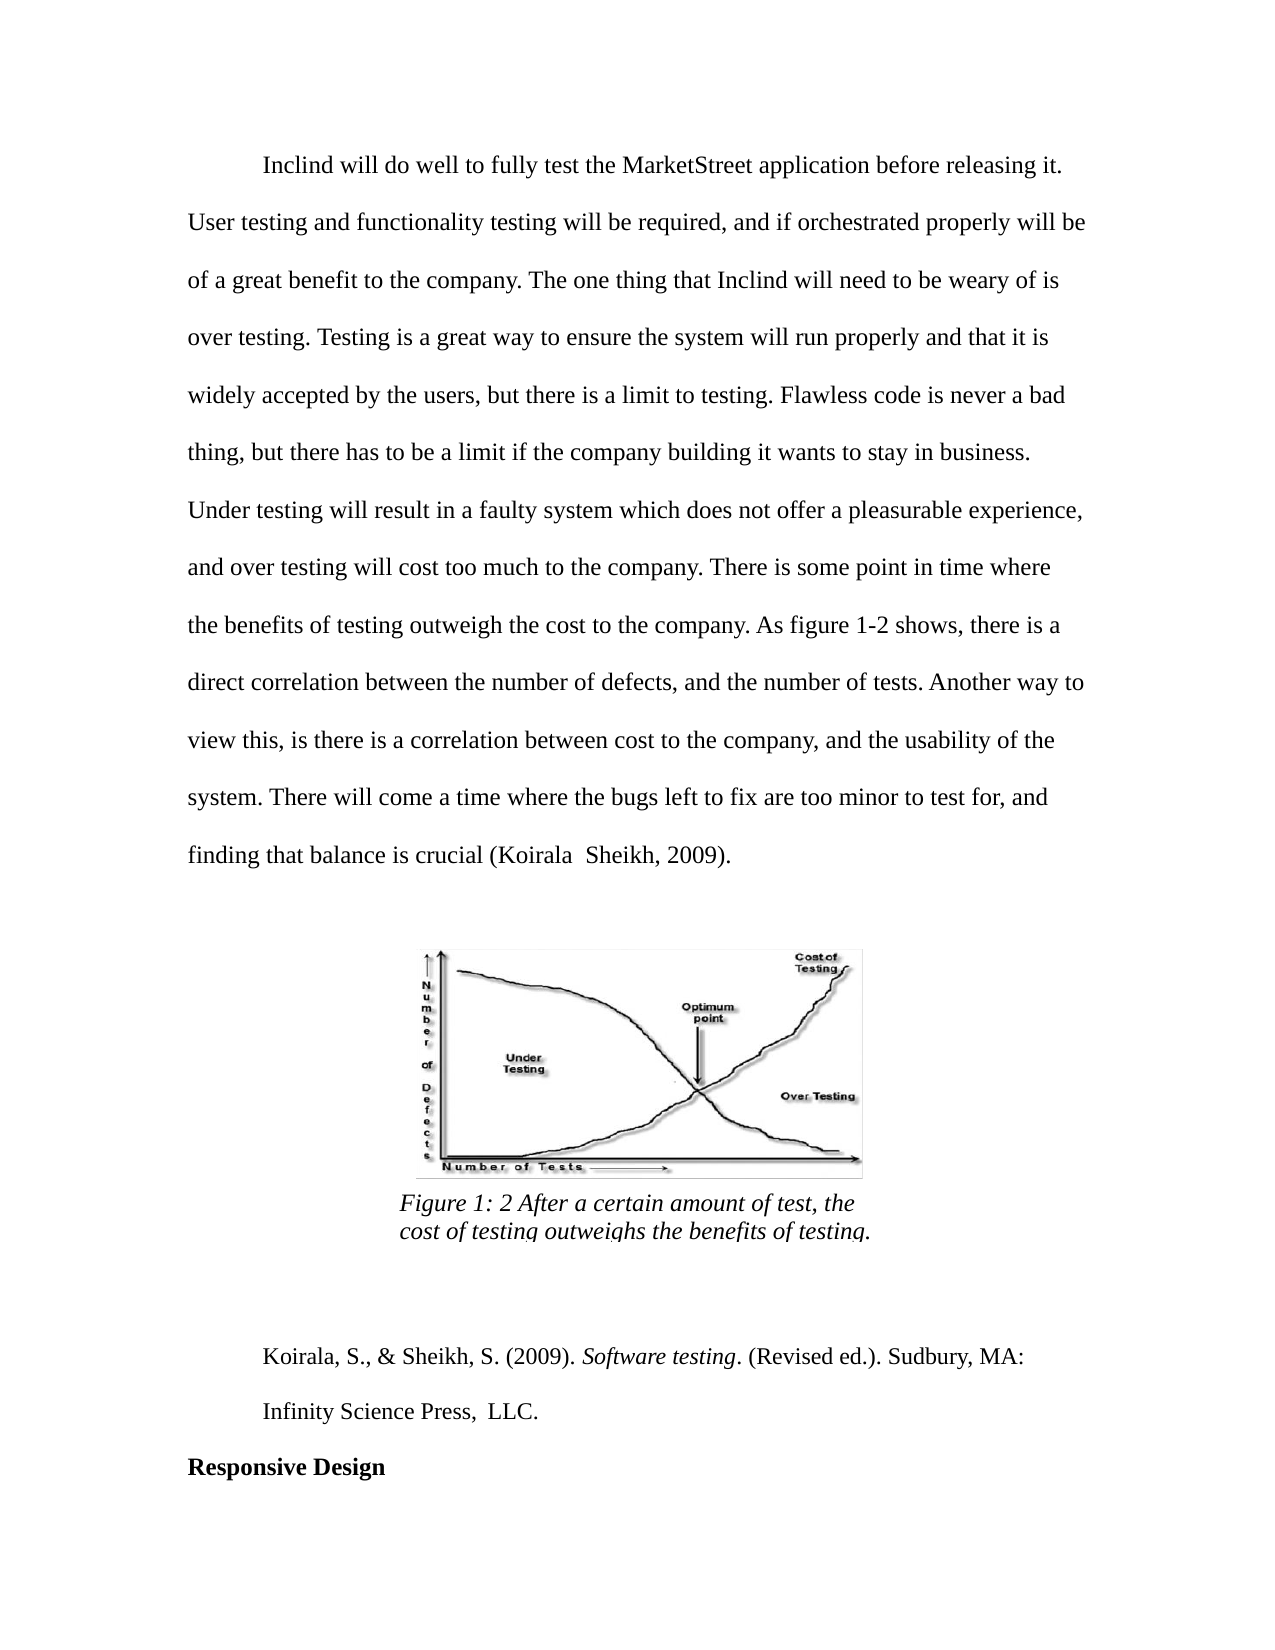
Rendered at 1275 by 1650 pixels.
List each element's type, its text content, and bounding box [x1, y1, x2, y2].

text Figure 1: 2 After a certain amount of test, the cost of testing outweighs the benefits of testing. [399, 1188, 876, 1242]
text Responsive Design [187, 1452, 1087, 1481]
text Inclind will do well to fully test the MarketStreet application before releasing it. User testing and functionality testing will be required, and if orchestrated properly will be of a great benefit to the company. The one thing that Inclind will need to be weary of is over testing. Testing is a great way to ensure the system will run properly and that it is widely accepted by the users, but there is a limit to testing. Flawless code is never a bad thing, but there has to be a limit if the company building it wants to stay in business. Under testing will result in a faulty system which does not offer a pleasurable experience, and over testing will cost too much to the company. There is some point in time where the benefits of testing outweigh the cost to the company. As figure 1-2 shows, there is a direct correlation between the number of defects, and the number of tests. Another way to view this, is there is a correlation between cost to the company, and the usability of the system. There will come a time where the bugs left to fix are too minor to test for, and finding that balance is crucial (Koirala Sheikh, 2009). [187, 150, 1087, 869]
text Koirala, S., & Sheikh, S. (2009). Software testing. (Revised ed.). Sudbury, MA: Infinity Science Press, LLC. [187, 1342, 1087, 1424]
picture [416, 949, 863, 1179]
